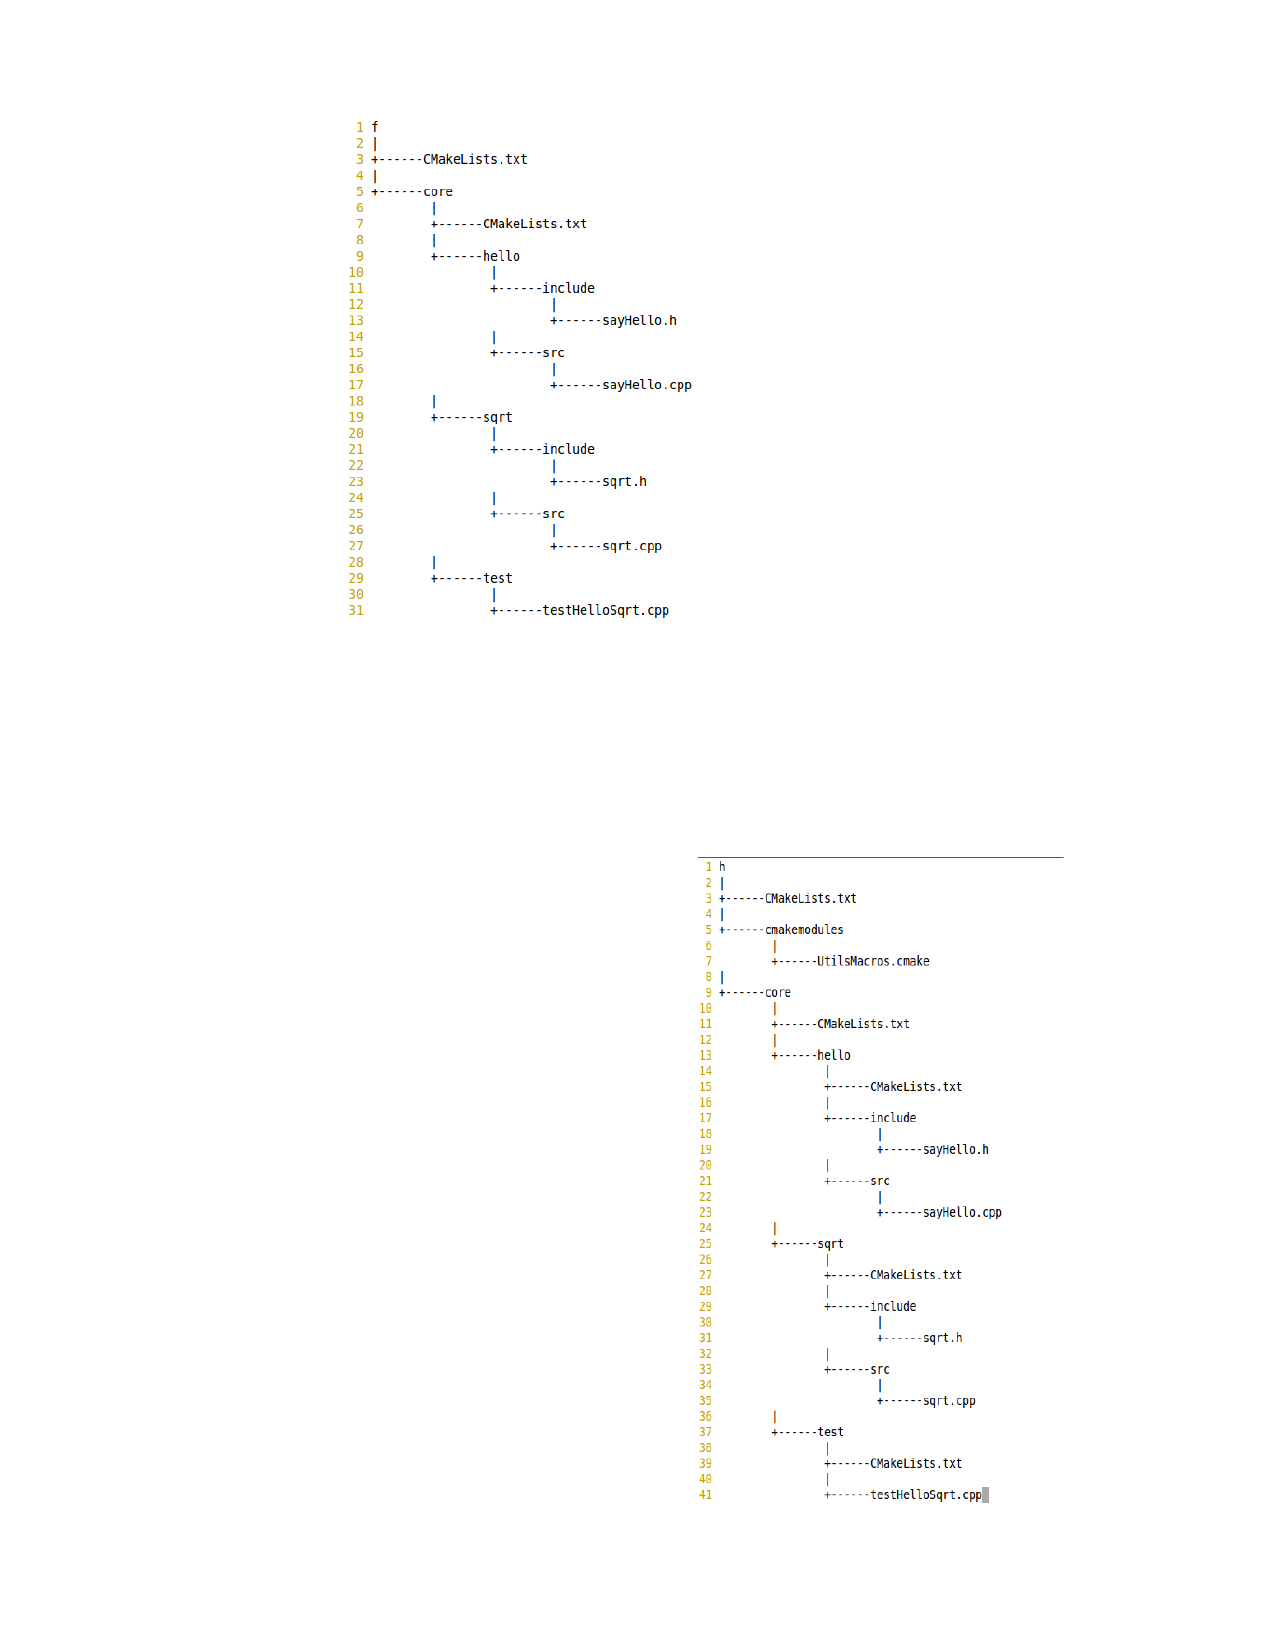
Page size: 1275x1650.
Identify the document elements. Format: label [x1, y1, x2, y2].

picture [697, 857, 1064, 1507]
picture [336, 118, 791, 621]
